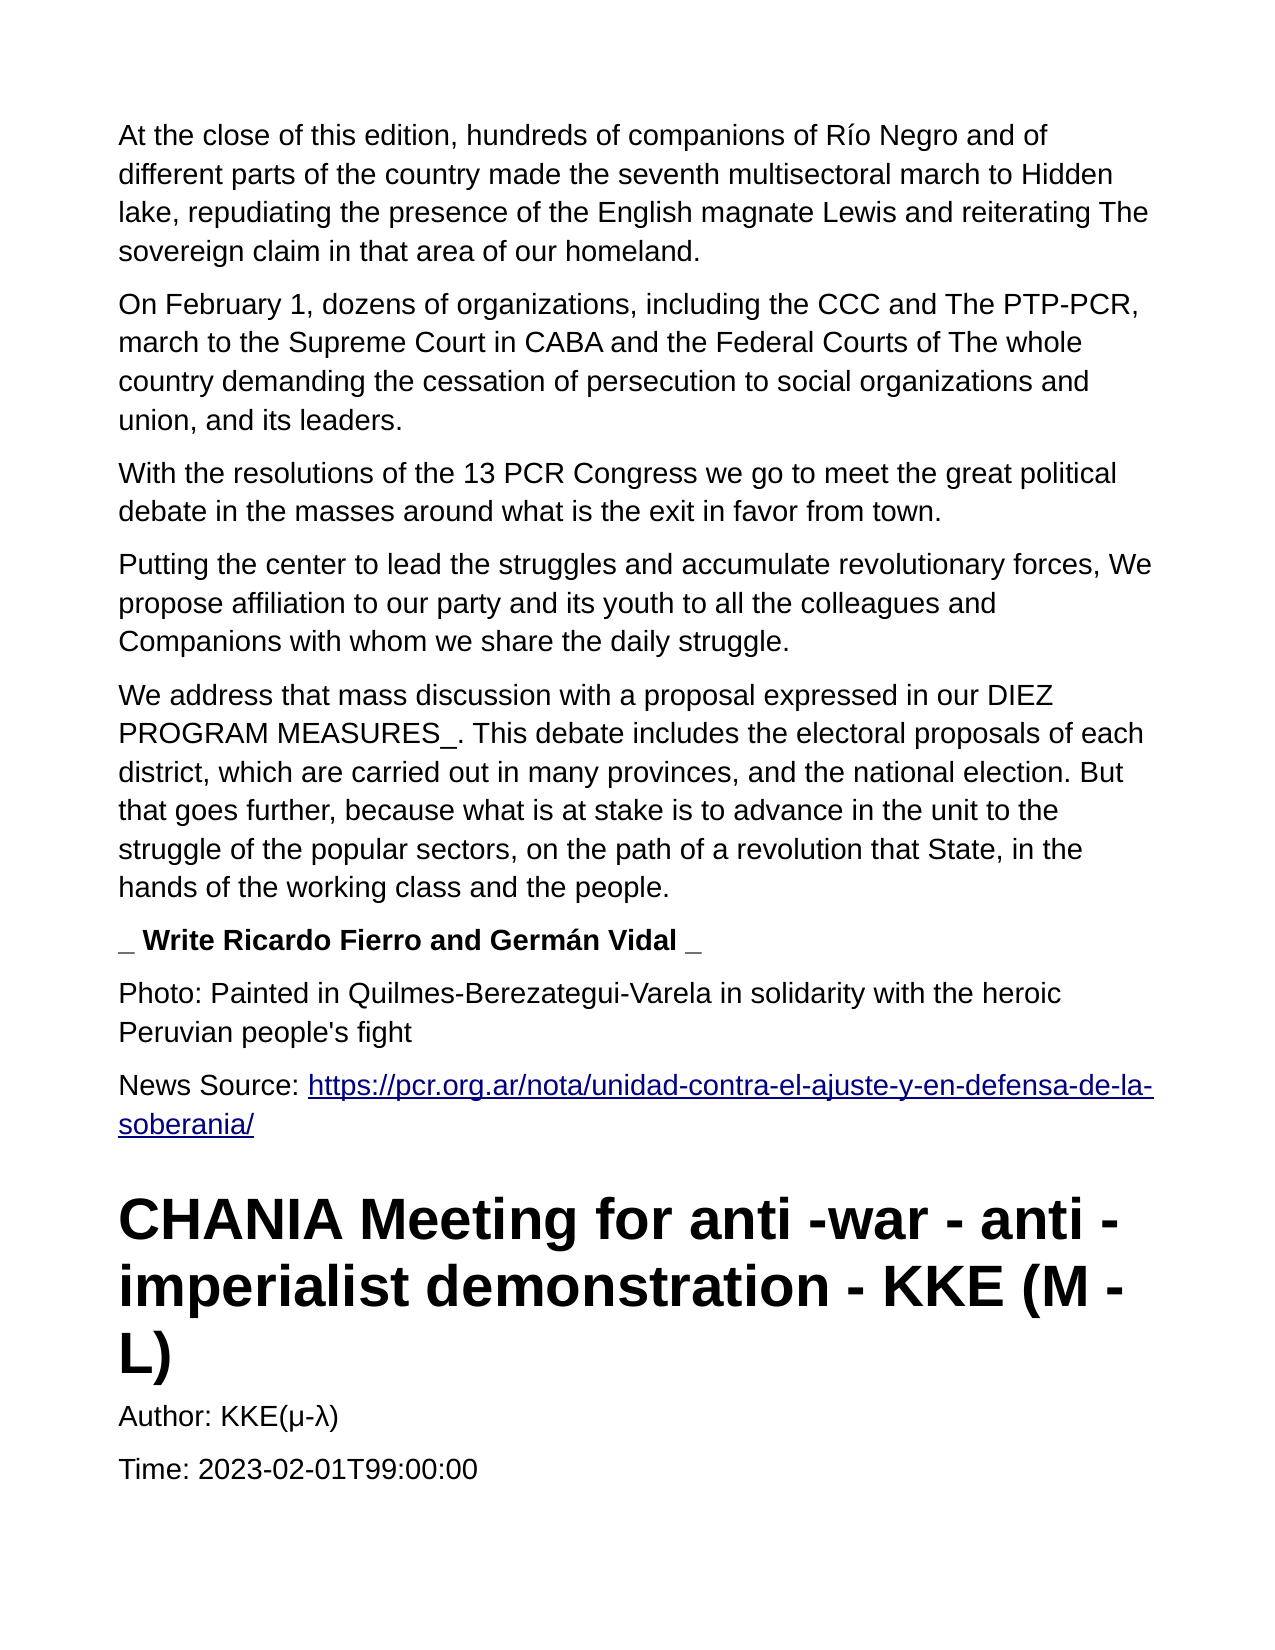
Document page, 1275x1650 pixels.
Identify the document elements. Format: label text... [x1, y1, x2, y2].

text Putting the center to lead the struggles and accumulate revolutionary forces, We propose affiliation to our party and its youth to all the colleagues and Companions with whom we share the daily struggle. [118, 547, 1157, 658]
text At the close of this edition, hundreds of companions of Río Negro and of different parts of the country made the seventh multisectoral march to Hidden lake, repudiating the presence of the English magnate Lewis and reiterating The sovereign claim in that area of our homeland. [118, 118, 1157, 267]
text We address that mass discussion with a proposal expressed in our DIEZ PROGRAM MEASURES_. This debate includes the electoral proposals of each district, which are carried out in many provinces, and the national election. But that goes further, because what is at stake is to advance in the unit to the struggle of the popular sectors, on the path of a revolution that State, in the hands of the working class and the people. [118, 677, 1157, 904]
text News Source: https://pcr.org.ar/nota/unidad-contra-el-ajuste-y-en-defensa-de-la-soberania/ [118, 1068, 1157, 1140]
text _ Write Ricardo Fierro and Germán Vidal _ [118, 923, 1157, 957]
text With the resolutions of the 13 PCR Congress we go to meet the great political debate in the masses around what is the exit in favor from town. [118, 456, 1157, 528]
text On February 1, dozens of organizations, including the CCC and The PTP-PCR, march to the Supreme Court in CABA and the Federal Courts of The whole country demanding the cessation of persecution to social organizations and union, and its leaders. [118, 287, 1157, 436]
subtitle CHANIA Meeting for anti -war - anti -imperialist demonstration - KKE (M -L) [118, 1185, 1157, 1386]
text Time: 2023-02-01T99:00:00 [118, 1452, 1157, 1485]
text Photo: Painted in Quilmes-Berezategui-Varela in solidarity with the heroic Peruvian people's fight [118, 976, 1157, 1048]
text Author: ΚΚΕ(μ-λ) [118, 1398, 1157, 1432]
